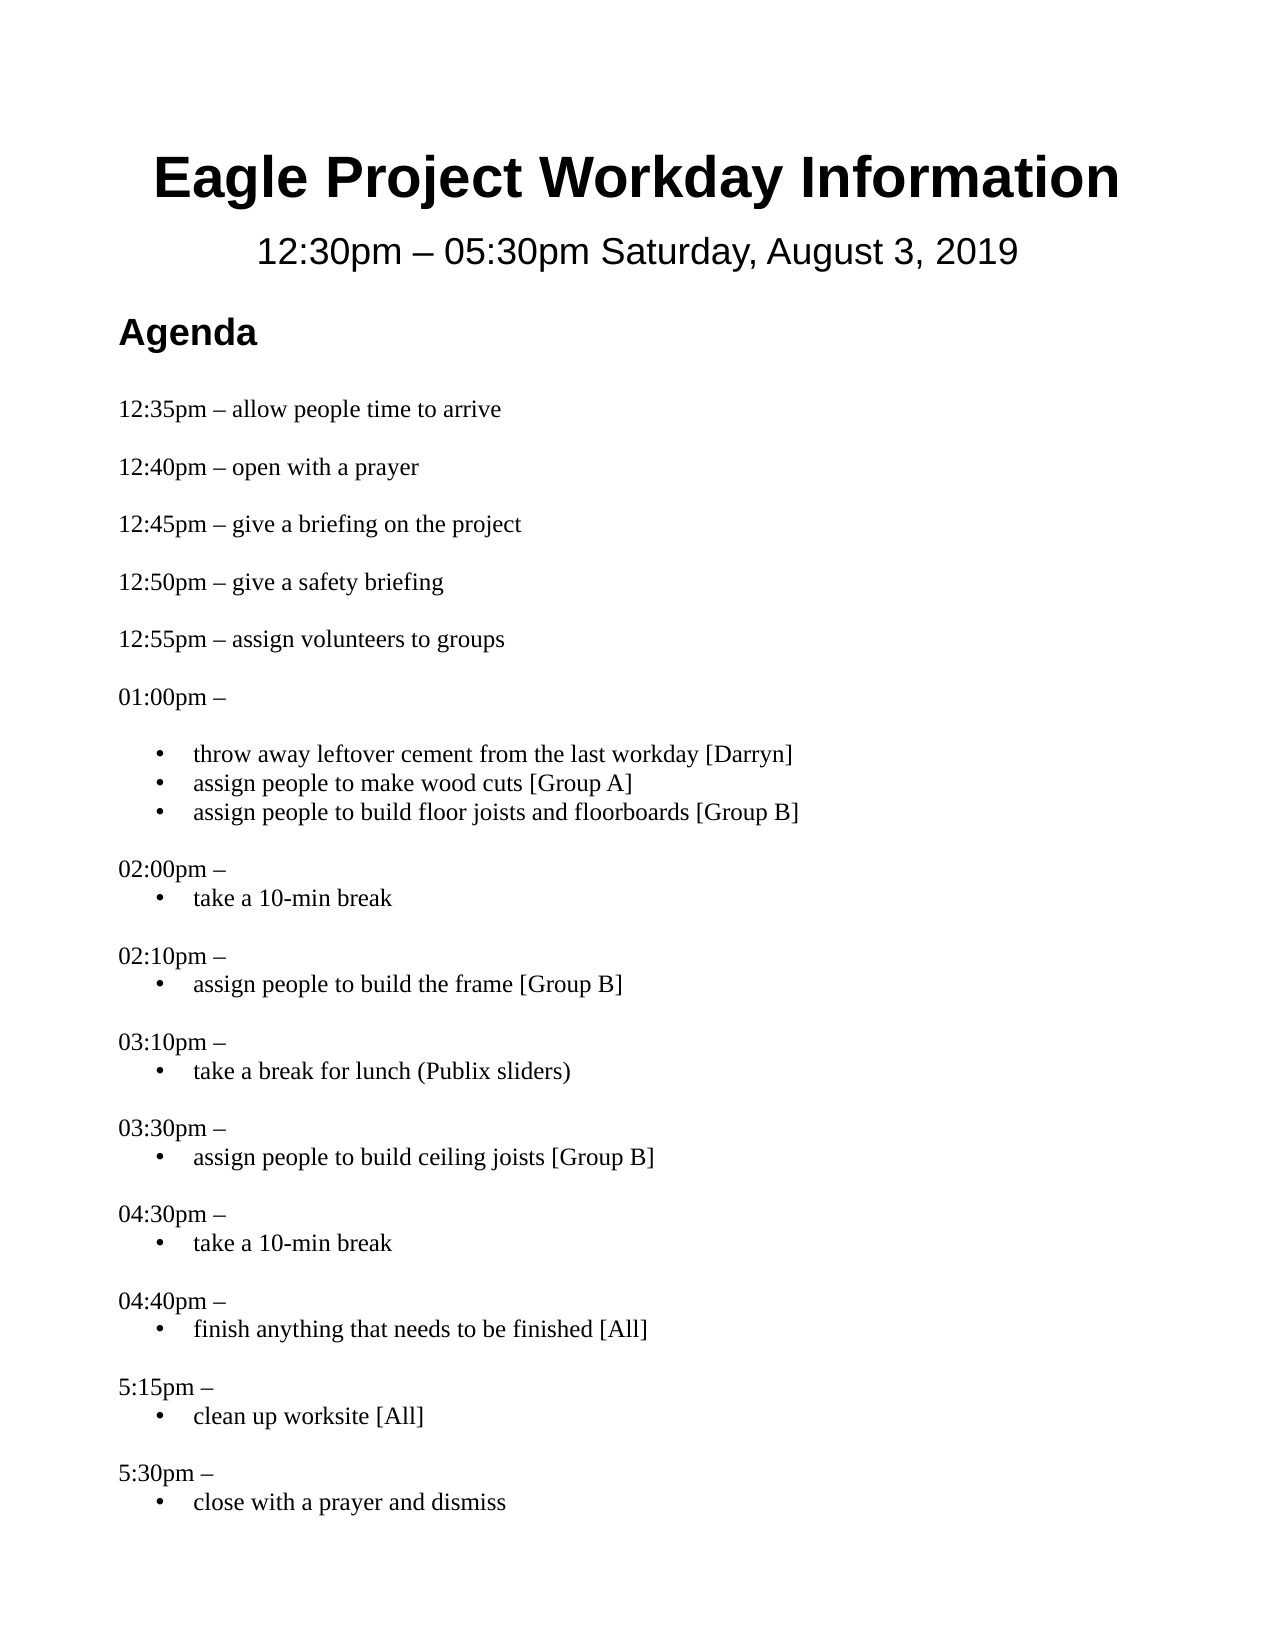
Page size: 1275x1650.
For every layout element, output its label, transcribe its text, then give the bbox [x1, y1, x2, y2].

text 01:00pm – [118, 682, 1157, 711]
text 12:40pm – open with a prayer [118, 452, 1157, 481]
list take a 10-min break [156, 1228, 1157, 1257]
text 04:30pm – [118, 1199, 1157, 1228]
text 5:15pm – [118, 1372, 1157, 1401]
text 5:30pm – [118, 1458, 1157, 1487]
list take a 10-min break [156, 883, 1157, 912]
list close with a prayer and dismiss [156, 1487, 1157, 1516]
list assign people to build the frame [Group B] [156, 969, 1157, 998]
text 12:50pm – give a safety briefing [118, 567, 1157, 596]
text 03:30pm – [118, 1113, 1157, 1142]
subtitle Agenda [118, 309, 1157, 353]
list throw away leftover cement from the last workday [Darryn] [156, 739, 1157, 768]
text 04:40pm – [118, 1286, 1157, 1314]
text 12:45pm – give a briefing on the project [118, 509, 1157, 538]
title Eagle Project Workday Information [118, 143, 1157, 210]
text 02:00pm – [118, 854, 1157, 883]
subtitle 12:30pm – 05:30pm Saturday, August 3, 2019 [118, 229, 1157, 272]
list assign people to make wood cuts [Group A] [156, 768, 1157, 797]
list take a break for lunch (Publix sliders) [156, 1056, 1157, 1084]
list assign people to build ceiling joists [Group B] [156, 1142, 1157, 1171]
list assign people to build floor joists and floorboards [Group B] [156, 797, 1157, 826]
list clean up worksite [All] [156, 1401, 1157, 1429]
text 12:55pm – assign volunteers to groups [118, 624, 1157, 653]
text 02:10pm – [118, 941, 1157, 969]
list finish anything that needs to be finished [All] [156, 1314, 1157, 1343]
text 12:35pm – allow people time to arrive [118, 394, 1157, 423]
text 03:10pm – [118, 1027, 1157, 1056]
